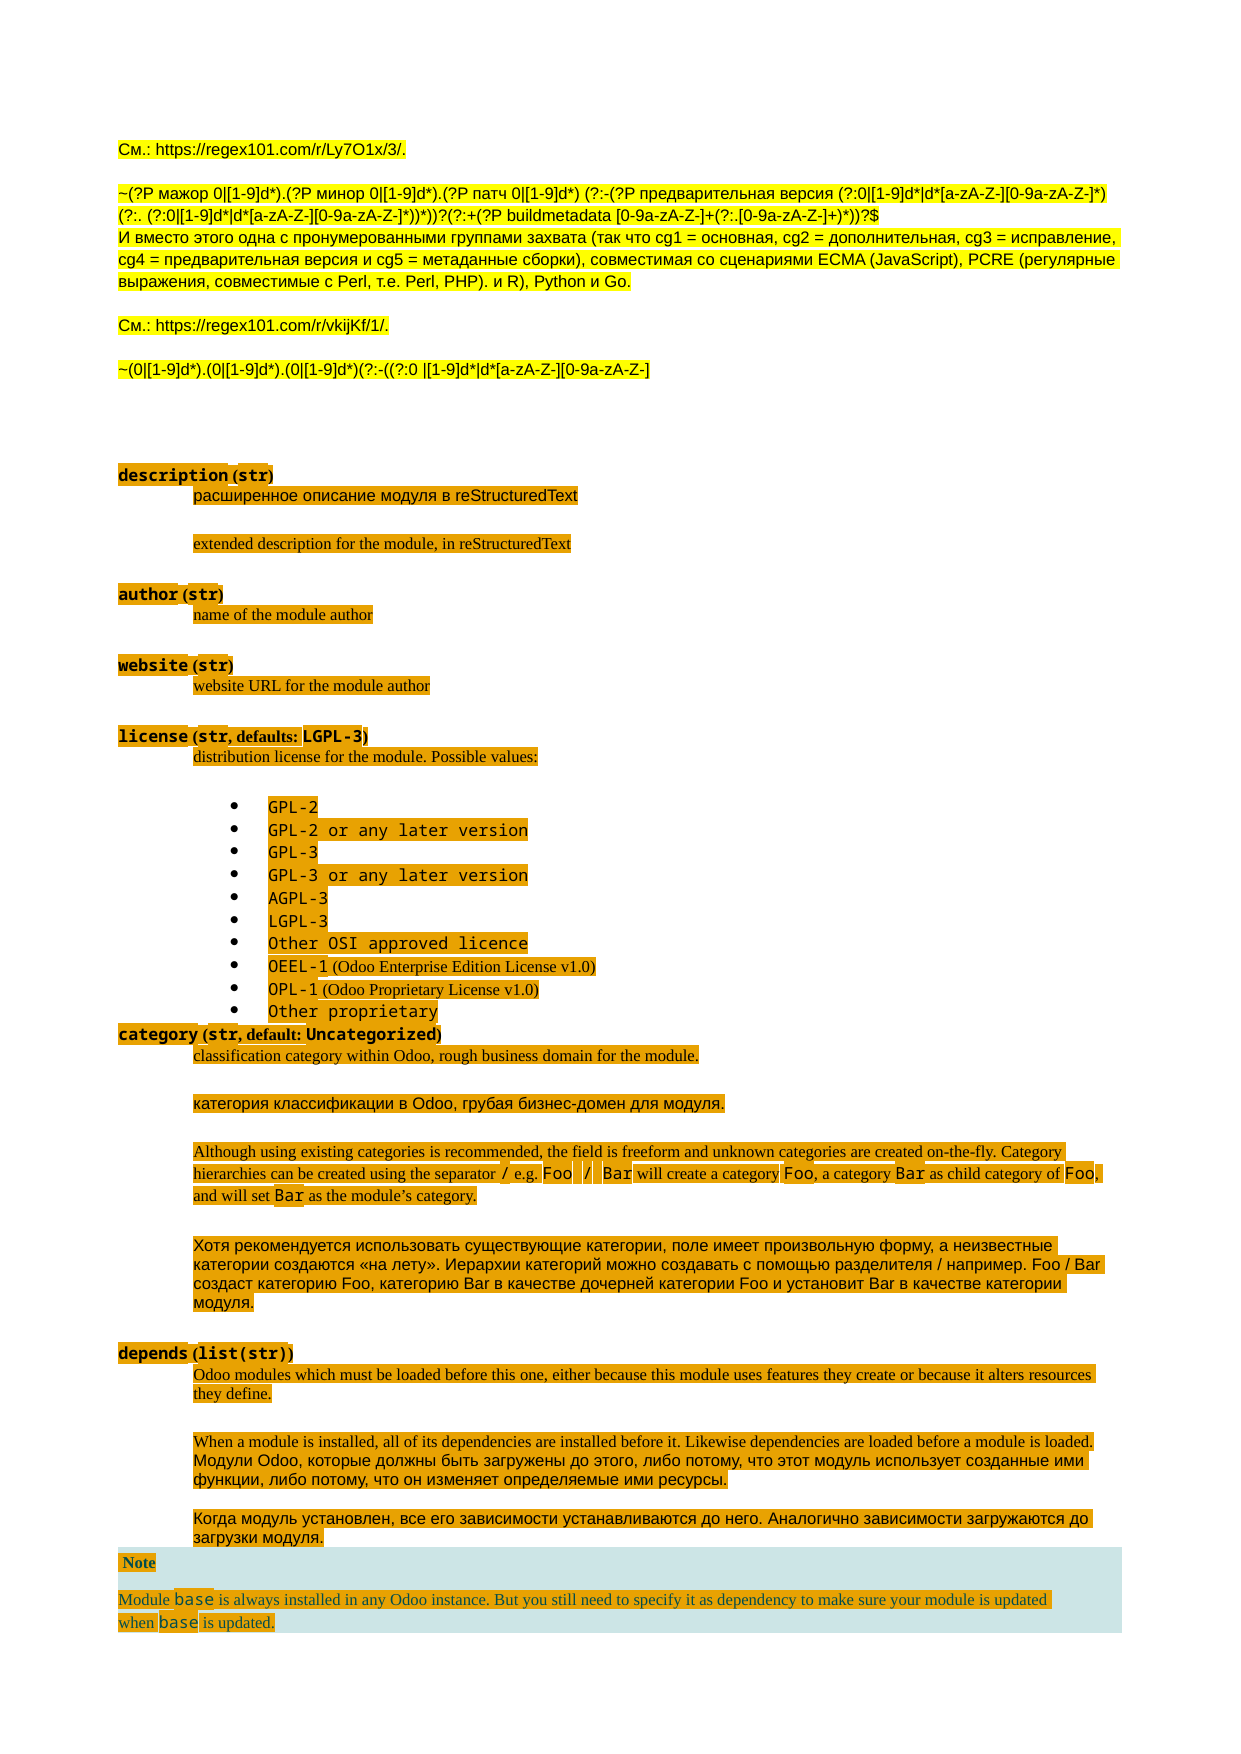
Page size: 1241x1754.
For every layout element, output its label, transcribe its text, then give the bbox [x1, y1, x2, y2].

text category (str, default: Uncategorized) [118, 1023, 1122, 1045]
list OEEL-1 (Odoo Enterprise Edition License v1.0) [231, 954, 1122, 977]
text Модули Odoo, которые должны быть загружены до этого, либо потому, что этот модуль использует созданные ими функции, либо потому, что он изменяет определяемые ими ресурсы. Когда модуль установлен, все его зависимости устанавливаются до него. Аналогично зависимости загружаются до загрузки модуля. [193, 1451, 1122, 1547]
text author (str) [118, 582, 1122, 605]
list GPL-2 or any later version [231, 818, 1122, 841]
text Module base is always installed in any Odoo instance. But you still need to specify it as dependency to make sure your module is updated when base is updated. [118, 1587, 1122, 1633]
text website URL for the module author [193, 676, 1122, 695]
list Other OSI approved licence [231, 932, 1122, 954]
text extended description for the module, in reStructuredText [193, 534, 1122, 553]
text категория классификации в Odoo, грубая бизнес-домен для модуля. [193, 1094, 1122, 1113]
list Other proprietary [231, 1000, 1122, 1023]
list OPL-1 (Odoo Proprietary License v1.0) [231, 977, 1122, 1000]
list LGPL-3 [231, 909, 1122, 932]
list GPL-3 [231, 841, 1122, 864]
text license (str, defaults: LGPL-3) [118, 724, 1122, 747]
text Хотя рекомендуется использовать существующие категории, поле имеет произвольную форму, а неизвестные категории создаются «на лету». Иерархии категорий можно создавать с помощью разделителя / например. Foo / Bar создаст категорию Foo, категорию Bar в качестве дочерней категории Foo и установит Bar в качестве категории модуля. [193, 1236, 1122, 1312]
text name of the module author [193, 605, 1122, 624]
text distribution license for the module. Possible values: [193, 747, 1122, 766]
text classification category within Odoo, rough business domain for the module. [193, 1045, 1122, 1064]
title Note [118, 1547, 1122, 1572]
text Although using existing categories is recommended, the field is freeform and unknown categories are created on-the-fly. Category hierarchies can be created using the separator / e.g. Foo / Bar will create a category Foo, a category Bar as child category of Foo, and will set Bar as the module’s category. [193, 1142, 1122, 1207]
text When a module is installed, all of its dependencies are installed before it. Likewise dependencies are loaded before a module is loaded. [193, 1432, 1122, 1451]
list AGPL-3 [231, 886, 1122, 909]
text website (str) [118, 653, 1122, 676]
list GPL-2 [231, 796, 1122, 818]
text depends (list(str)) [118, 1342, 1122, 1364]
text Odoo modules which must be loaded before this one, either because this module uses features they create or because it alters resources they define. [193, 1364, 1122, 1403]
list GPL-3 or any later version [231, 864, 1122, 886]
text См.: https://regex101.com/r/Ly7O1x/3/. ~(?P мажор 0|[1-9]d*).(?P минор 0|[1-9]d*).(?P патч 0|[1-9]d*) (?:-(?P предварительная версия (?:0|[1-9]d*|d*[a-zA-Z-][0-9a-zA-Z-]*)(?:. (?:0|[1-9]d*|d*[a-zA-Z-][0-9a-zA-Z-]*))*))?(?:+(?P buildmetadata [0-9a-zA-Z-]+(?:.[0-9a-zA-Z-]+)*))?$ И вместо этого одна с пронумерованными группами захвата (так что cg1 = основная, cg2 = дополнительная, cg3 = исправление, cg4 = предварительная версия и cg5 = метаданные сборки), совместимая со сценариями ECMA (JavaScript), PCRE (регулярные выражения, совместимые с Perl, т.е. Perl, PHP). и R), Python и Go. См.: https://regex101.com/r/vkijKf/1/. ~(0|[1-9]d*).(0|[1-9]d*).(0|[1-9]d*)(?:-((?:0 |[1-9]d*|d*[a-zA-Z-][0-9a-zA-Z-] [118, 118, 1122, 379]
text description (str) [118, 463, 1122, 486]
text расширенное описание модуля в reStructuredText [193, 486, 1122, 505]
